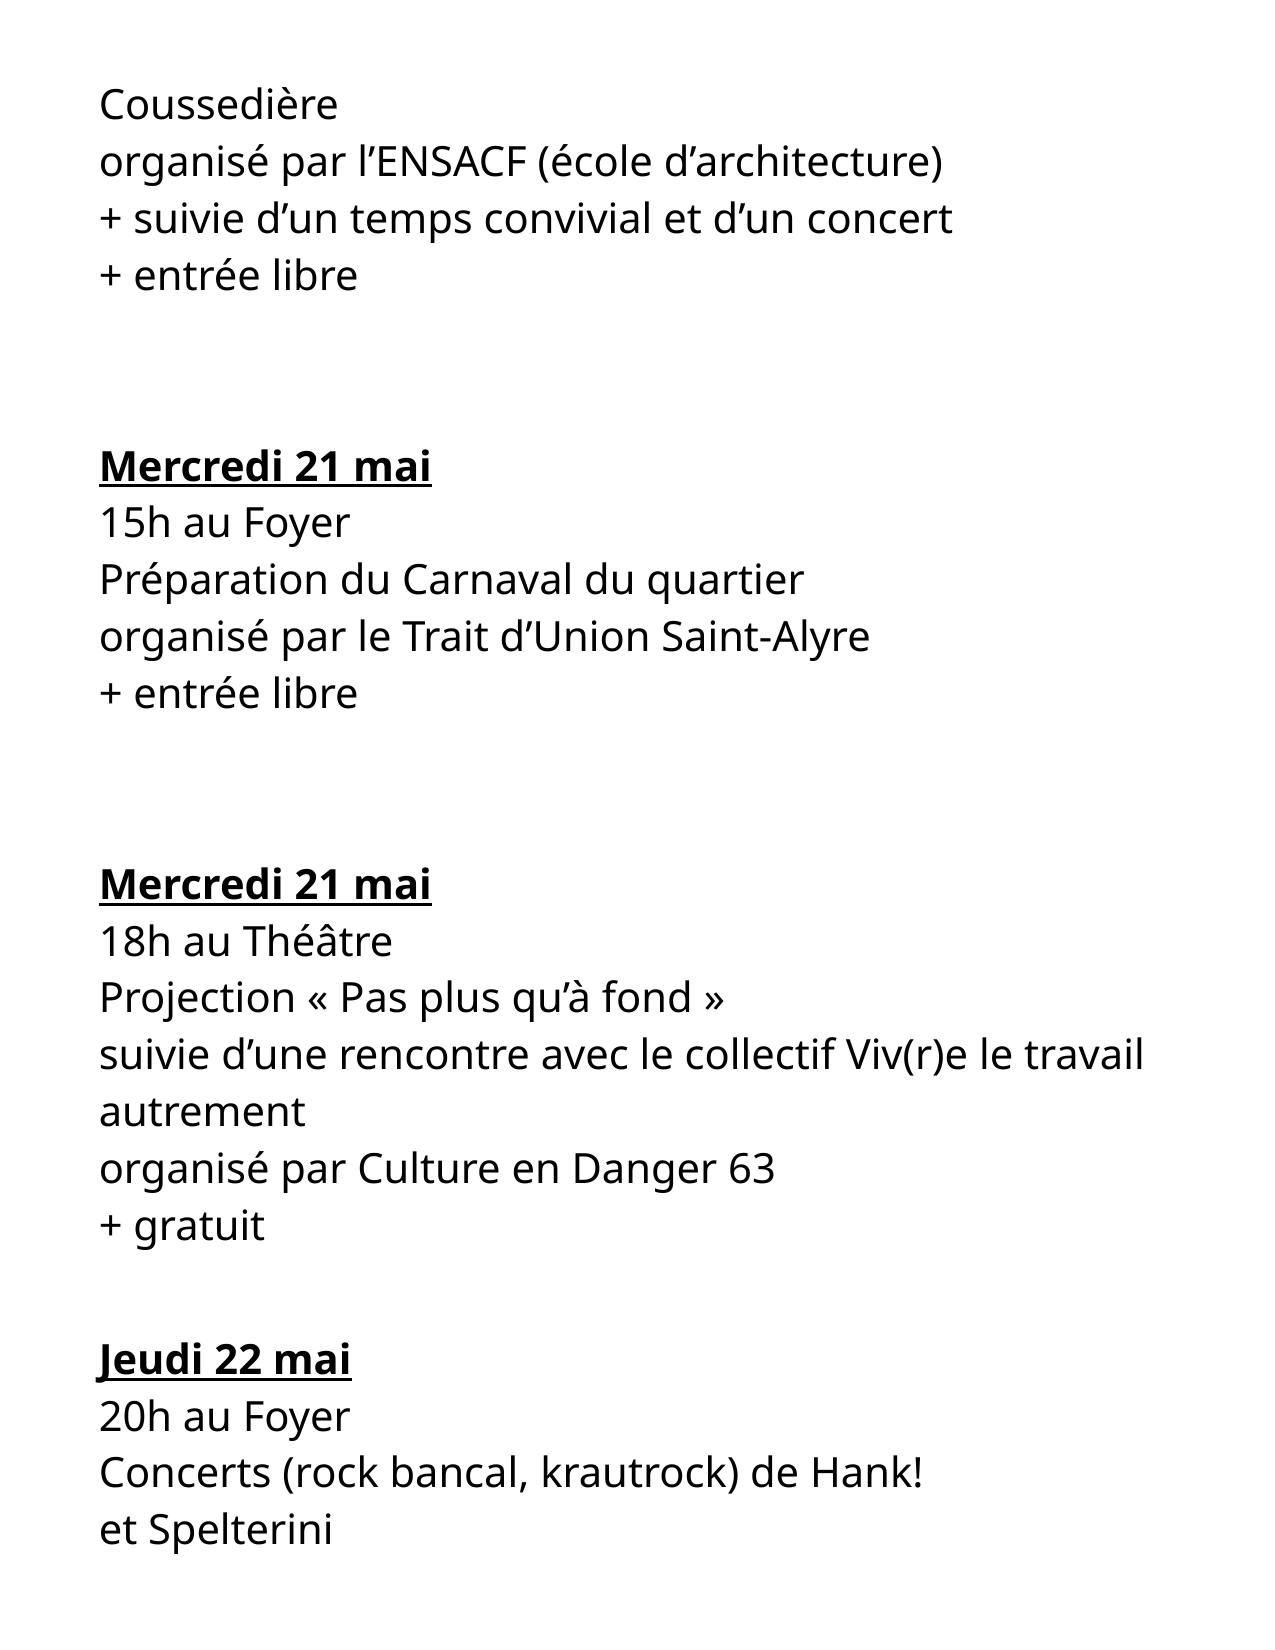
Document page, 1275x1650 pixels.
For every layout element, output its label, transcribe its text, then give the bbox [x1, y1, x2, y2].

text organisé par le Trait d’Union Saint-Alyre [98, 607, 1155, 663]
text Projection « Pas plus qu’à fond » [98, 968, 1155, 1025]
text Concerts (rock bancal, krautrock) de Hank! [98, 1443, 1155, 1500]
subtitle Mercredi 21 mai [98, 855, 1155, 911]
text suivie d’une rencontre avec le collectif Viv(r)e le travail autrement [98, 1025, 1155, 1138]
text + entrée libre [98, 663, 1155, 720]
text + gratuit [98, 1195, 1155, 1252]
text 15h au Foyer [98, 493, 1155, 550]
subtitle Mercredi 21 mai [98, 436, 1155, 493]
text 18h au Théâtre [98, 911, 1155, 968]
text organisé par Culture en Danger 63 [98, 1138, 1155, 1195]
text + suivie d’un temps convivial et d’un concert [98, 188, 1155, 245]
subtitle Jeudi 22 mai [98, 1330, 1155, 1386]
text 20h au Foyer [98, 1386, 1155, 1443]
text + entrée libre [98, 245, 1155, 302]
text organisé par l’ENSACF (école d’architecture) [98, 132, 1155, 188]
text Coussedière [98, 75, 1155, 132]
text et Spelterini [98, 1500, 1155, 1557]
text Préparation du Carnaval du quartier [98, 550, 1155, 607]
